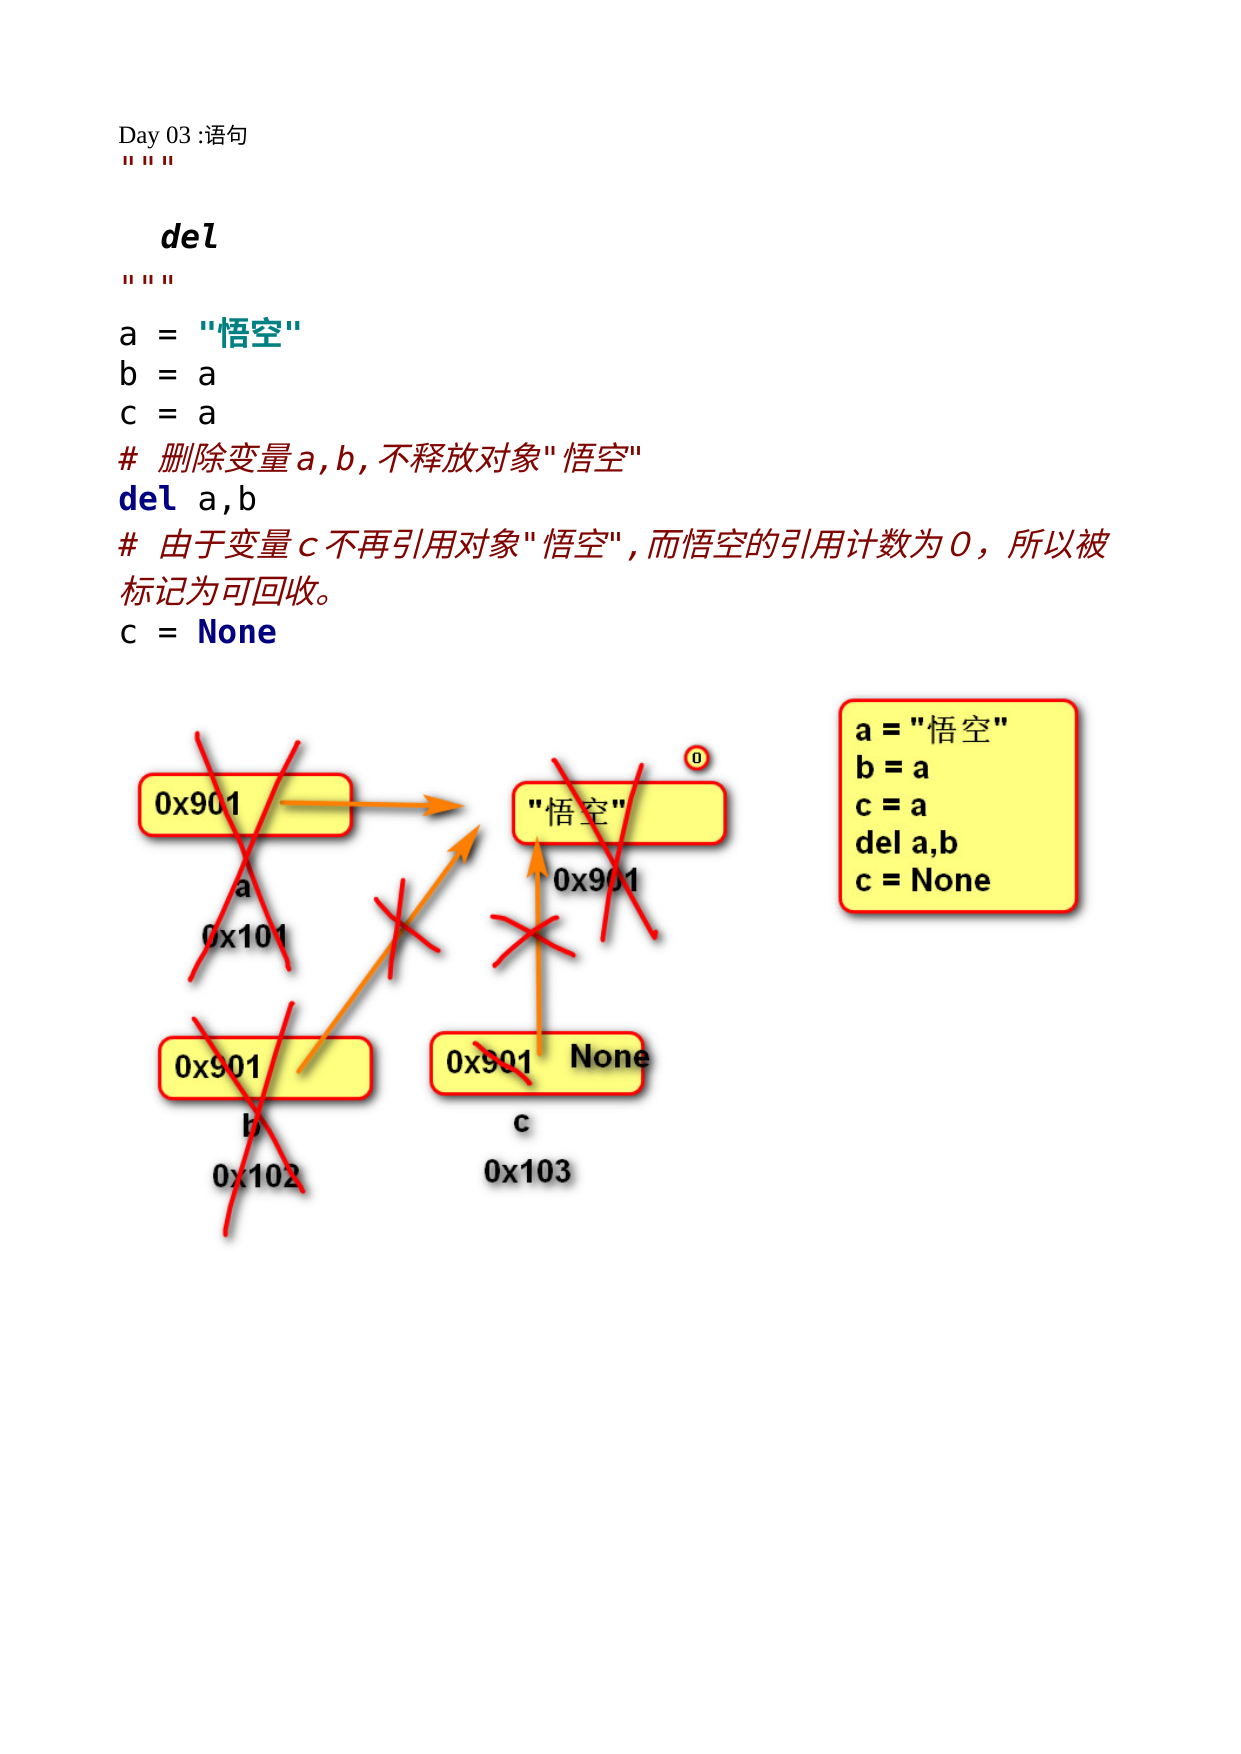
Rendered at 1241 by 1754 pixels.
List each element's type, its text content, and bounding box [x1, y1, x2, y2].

text c = None [118, 613, 1122, 652]
text # 删除变量a,b,不释放对象"悟空" [118, 432, 1122, 480]
text """ [118, 150, 1122, 188]
text c = a [118, 394, 1122, 432]
text """ [118, 269, 1122, 308]
picture [118, 681, 1123, 1259]
text # 由于变量ｃ不再引用对象"悟空",而悟空的引用计数为０，所以被标记为可回收。 [118, 518, 1122, 613]
subtitle del [118, 213, 1122, 257]
text Day 03 :语句 [118, 118, 1122, 150]
text a = "悟空" [118, 308, 1122, 355]
text del a,b [118, 480, 1122, 518]
text b = a [118, 355, 1122, 394]
